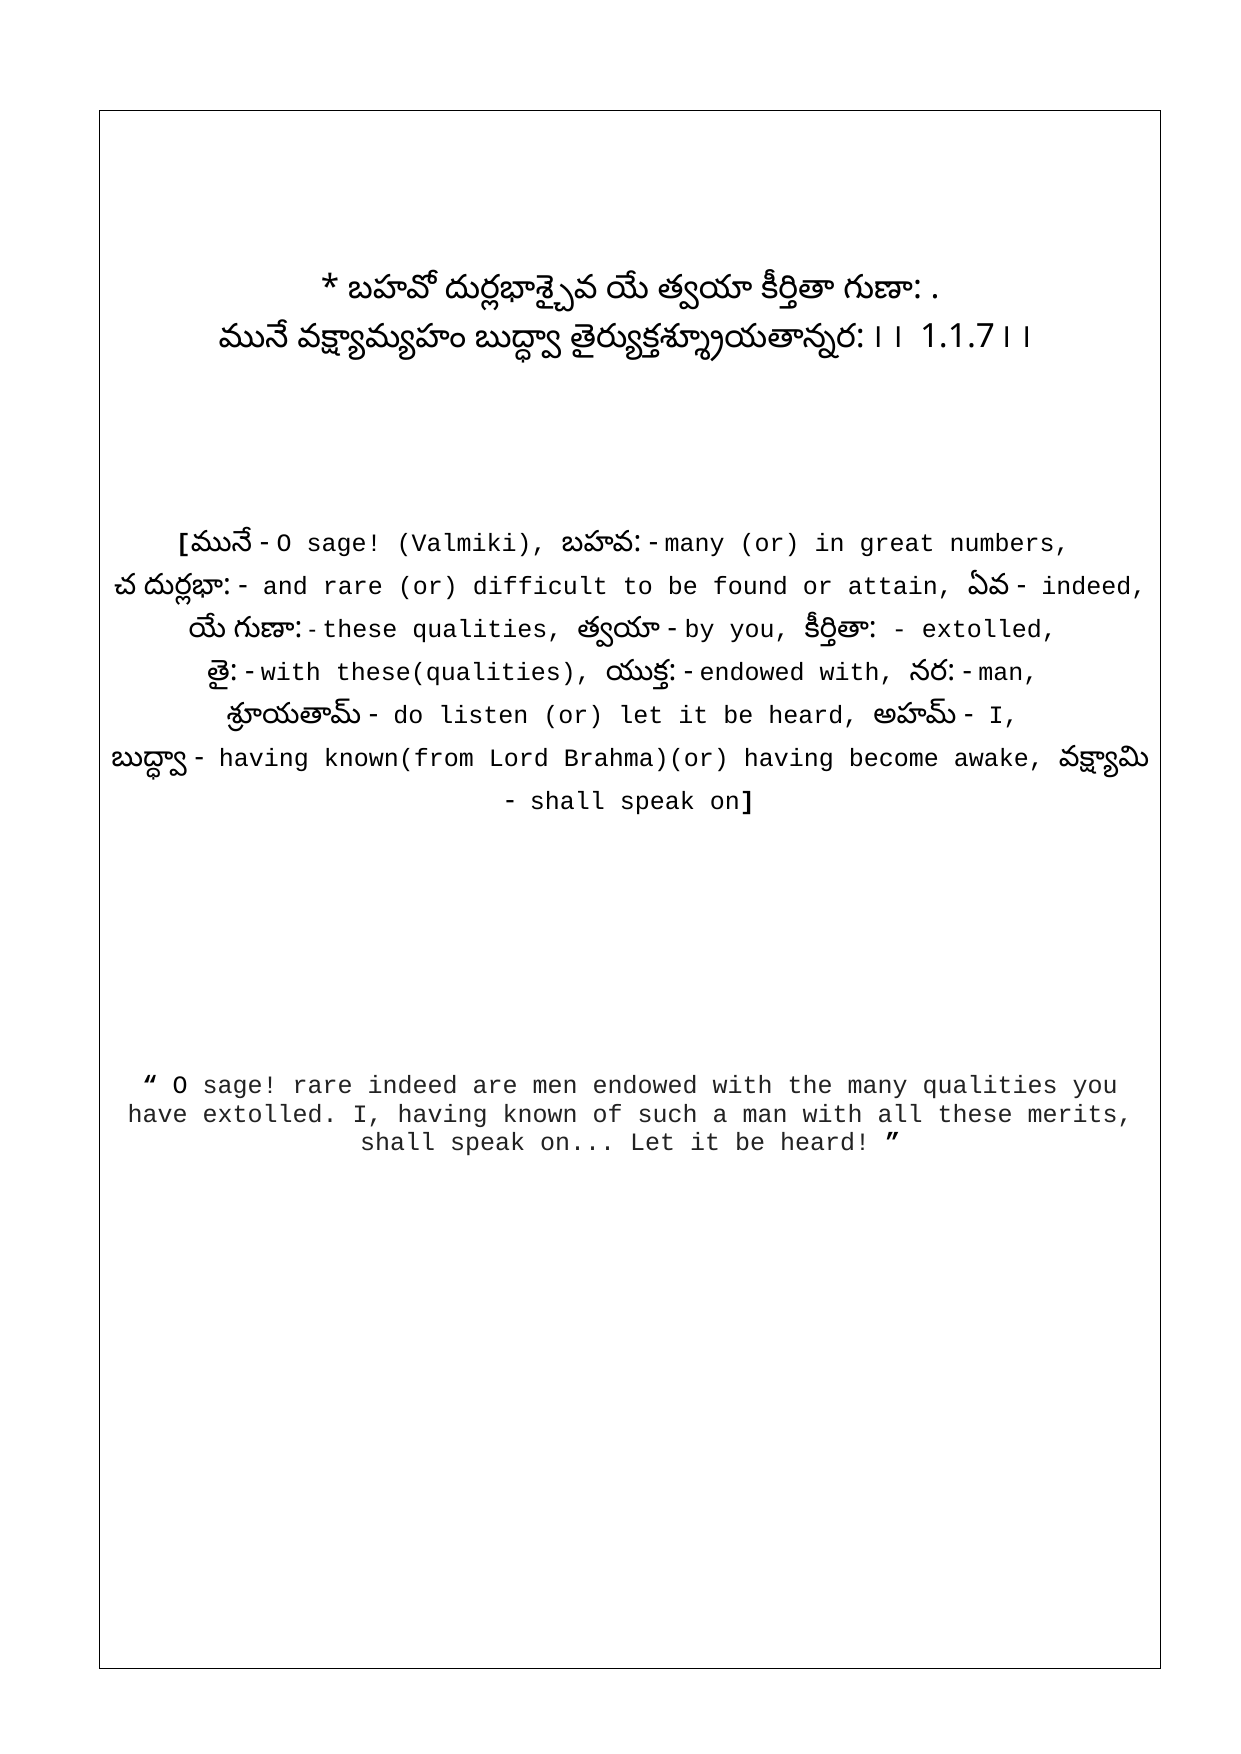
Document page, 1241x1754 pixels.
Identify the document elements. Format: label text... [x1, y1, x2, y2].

text “ O sage! rare indeed are men endowed with the many qualities you have extolled. I, having known of such a man with all these merits, shall speak on... Let it be heard! ” [108, 1073, 1152, 1158]
text చ దుర్లభా: - and rare (or) difficult to be found or attain, ఏవ - indeed, యే గుణా: - these qualities, త్వయా - by you, కీర్తితా: - extolled, [108, 563, 1152, 649]
text మునే వక్ష్యామ్యహం బుద్ధ్వా తైర్యుక్తశ్శ్రూయతాన్నర: ৷৷1.1.7৷৷ [108, 312, 1152, 361]
text తై: - with these(qualities), యుక్త: - endowed with, నర: - man, [108, 649, 1152, 692]
text శ్రూయతామ్ - do listen (or) let it be heard, అహమ్ - I, [108, 692, 1152, 735]
text బుద్ధ్వా - having known(from Lord Brahma)(or) having become awake, వక్ష్యామి - shall speak on] [108, 735, 1152, 818]
text * బహవో దుర్లభాశ్చైవ యే త్వయా కీర్తితా గుణా: . [108, 263, 1152, 312]
text [మునే - O sage! (Valmiki), బహవ: - many (or) in great numbers, [108, 520, 1152, 563]
